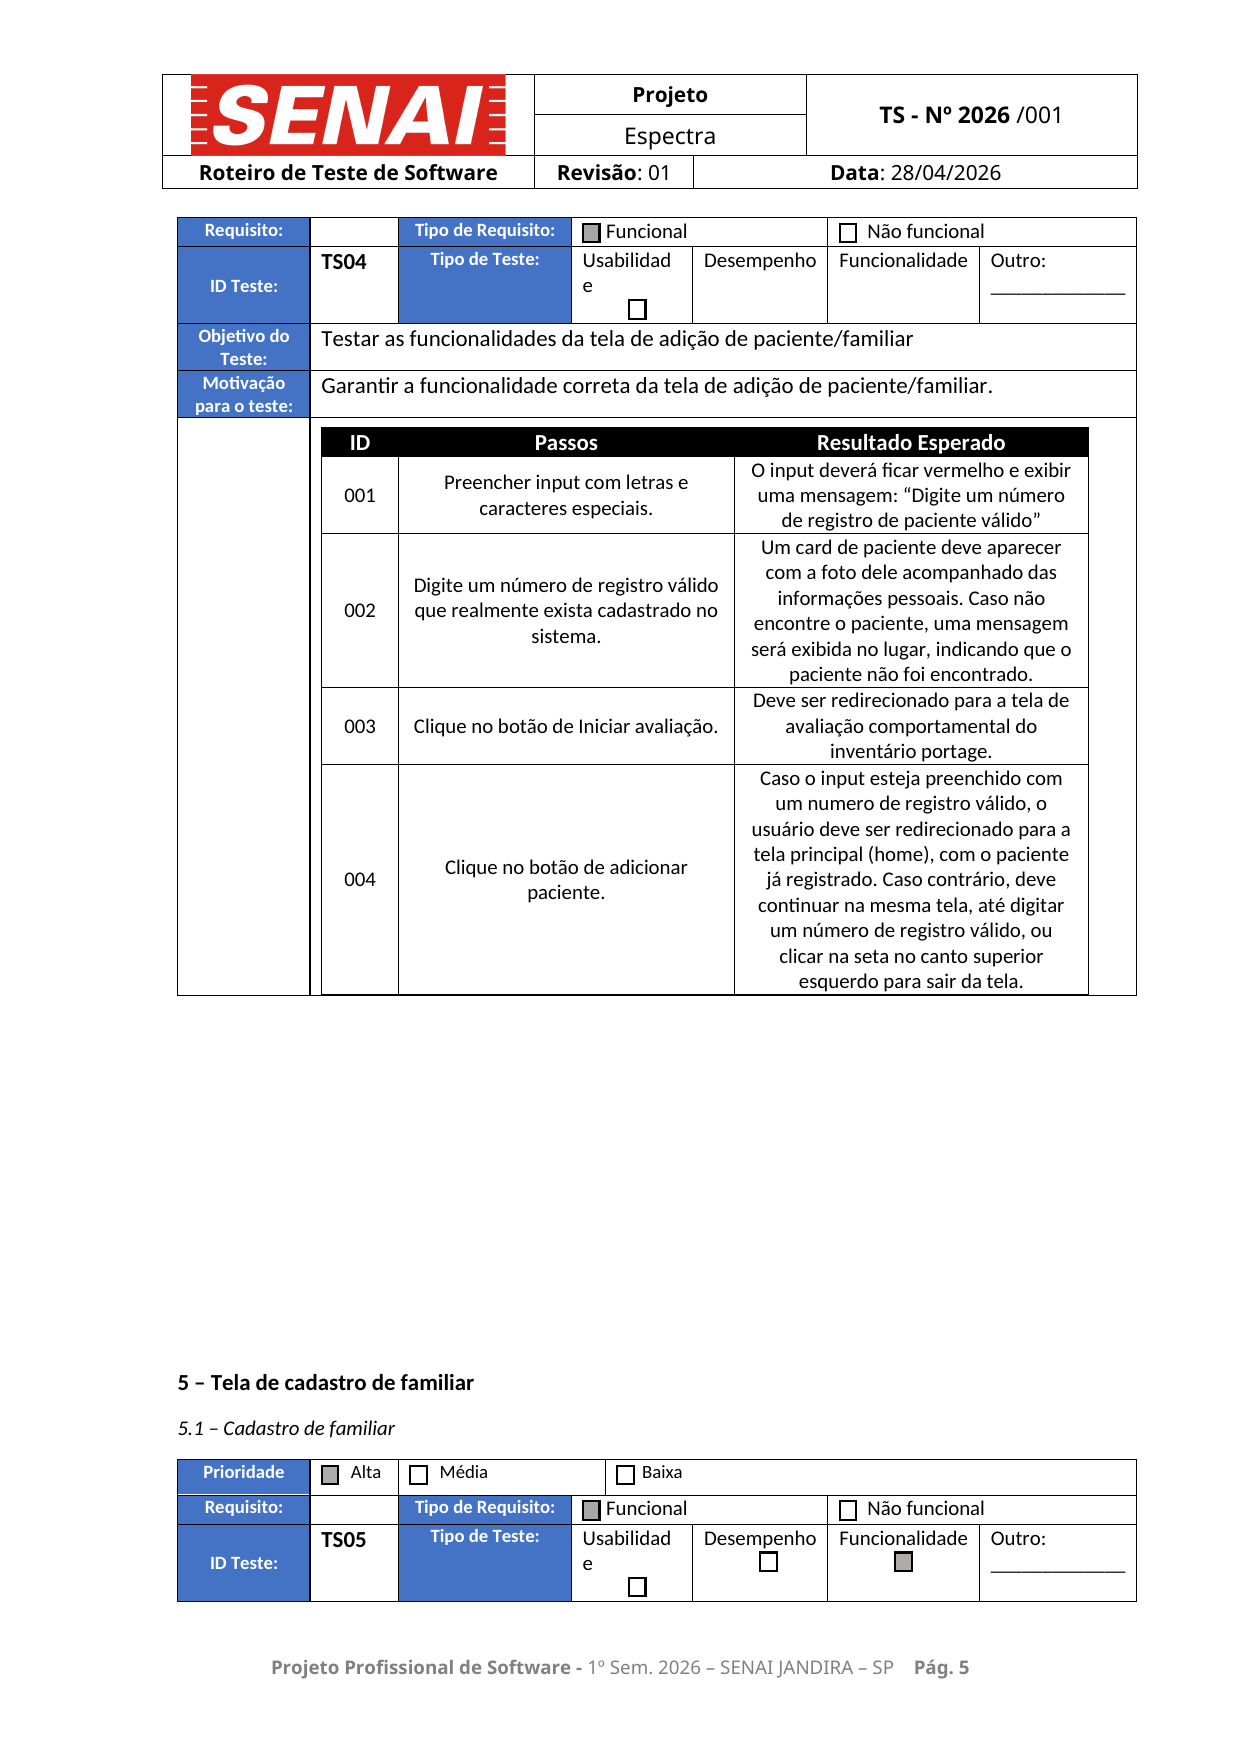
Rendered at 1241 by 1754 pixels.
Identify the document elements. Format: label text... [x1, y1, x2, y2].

table_header Média [399, 1460, 605, 1494]
table_header Resultado Esperado [735, 428, 1088, 456]
table_cell Desempenho [693, 1525, 827, 1601]
table_cell Funcionalidade [828, 1525, 979, 1601]
table_cell Deve ser redirecionado para a tela de avaliação comportamental do inventário portage. [735, 688, 1088, 764]
table_header Baixa [606, 1460, 1136, 1494]
table_header Alta [311, 1460, 398, 1494]
table_cell Caso o input esteja preenchido com um numero de registro válido, o usuário deve ser redirecionado para a tela principal (home), com o paciente já registrado. Caso contrário, deve continuar na mesma tela, até digitar um número de registro válido, ou clicar na seta no canto superior esquerdo para sair da tela. [735, 765, 1088, 994]
table_cell Objetivo do Teste: [178, 324, 309, 370]
text 5 – Tela de cadastro de familiar [177, 1368, 1063, 1396]
table_cell Garantir a funcionalidade correta da tela de adição de paciente/familiar. [311, 371, 1136, 417]
table_cell Tipo de Teste: [399, 1525, 571, 1601]
table_cell Outro: _____________ [980, 1525, 1136, 1601]
table_cell Desempenho [693, 247, 827, 323]
table_cell Clique no botão de Iniciar avaliação. [399, 688, 734, 764]
table_header Prioridade [178, 1460, 309, 1494]
table_cell Requisito: [178, 218, 309, 246]
table_cell Motivação para o teste: [178, 371, 309, 417]
table_header Passos [399, 428, 734, 456]
table_cell Requisito: [178, 1496, 309, 1524]
table_cell Digite um número de registro válido que realmente exista cadastrado no sistema. [399, 534, 734, 687]
table_cell 001 [322, 457, 398, 533]
table_cell [311, 218, 398, 246]
table_cell Funcionalidade [828, 247, 979, 323]
table_cell O input deverá ficar vermelho e exibir uma mensagem: “Digite um número de registro de paciente válido” [735, 457, 1088, 533]
table_cell ID Teste: [178, 247, 309, 323]
table_cell Não funcional [828, 218, 1136, 246]
table_cell Tipo de Requisito: [399, 1496, 571, 1524]
table_cell Preencher input com letras e caracteres especiais. [399, 457, 734, 533]
table_cell Não funcional [828, 1496, 1136, 1524]
picture [191, 74, 506, 156]
table_cell [311, 1496, 398, 1524]
table_cell TS05 [311, 1525, 398, 1601]
table_cell Outro: _____________ [980, 247, 1136, 323]
table_cell TS04 [311, 247, 398, 323]
table_cell Um card de paciente deve aparecer com a foto dele acompanhado das informações pessoais. Caso não encontre o paciente, uma mensagem será exibida no lugar, indicando que o paciente não foi encontrado. [735, 534, 1088, 687]
table_cell 002 [322, 534, 398, 687]
table_cell [311, 418, 1136, 995]
text 5.1 – Cadastro de familiar [177, 1415, 1063, 1440]
table_cell [178, 418, 309, 995]
table_cell ID Teste: [178, 1525, 309, 1601]
table_cell Clique no botão de adicionar paciente. [399, 765, 734, 994]
table_cell Usabilidade [572, 1525, 692, 1601]
table_cell Usabilidade [572, 247, 692, 323]
table_cell Testar as funcionalidades da tela de adição de paciente/familiar [311, 324, 1136, 370]
table_cell 004 [322, 765, 398, 994]
table_cell Funcional [572, 1496, 827, 1524]
table_cell Tipo de Teste: [399, 247, 571, 323]
table_header ID [322, 428, 398, 456]
table_cell Funcional [572, 218, 827, 246]
table_cell 003 [322, 688, 398, 764]
table_cell Tipo de Requisito: [399, 218, 571, 246]
